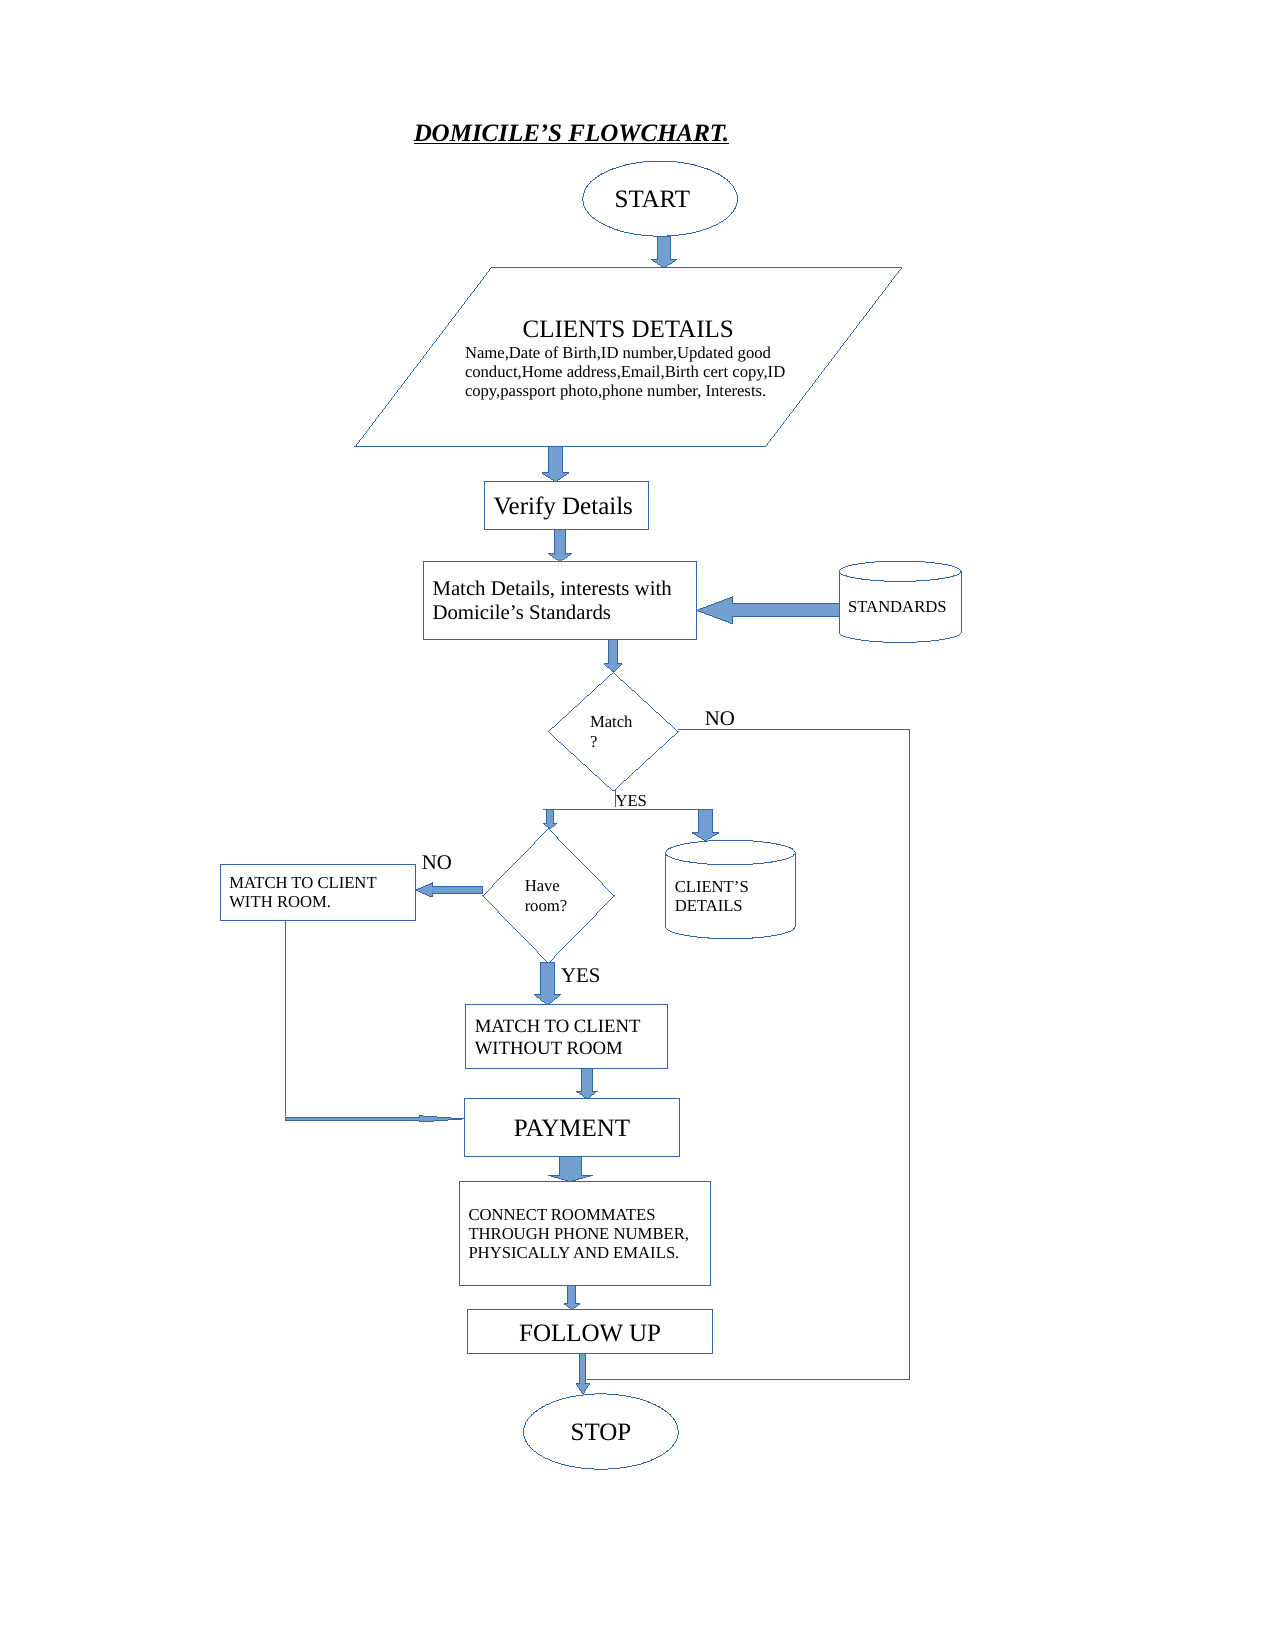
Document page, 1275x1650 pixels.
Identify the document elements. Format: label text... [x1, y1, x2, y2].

text Name,Date of Birth,ID number,Updated good conduct,Home address,Email,Birth cert copy,ID copy,passport photo,phone number, Interests. [465, 343, 791, 400]
text CLIENTS DETAILS [465, 314, 791, 343]
text FOLLOW UP [476, 1318, 704, 1344]
text Match? [590, 712, 637, 751]
text Have room? [524, 876, 572, 914]
text CLIENT’S DETAILS [674, 876, 787, 915]
text MATCH TO CLIENT WITH ROOM. [229, 873, 407, 911]
text CONNECT ROOMMATES THROUGH PHONE NUMBER, PHYSICALLY AND EMAILS. [468, 1205, 702, 1262]
text START [614, 184, 706, 213]
text STANDARDS [848, 597, 952, 616]
text Verify Details [493, 491, 639, 520]
text Match Details, interests with Domicile’s Standards [432, 576, 688, 624]
text MATCH TO CLIENT WITHOUT ROOM [474, 1015, 658, 1058]
text DOMICILE’S FLOWCHART. [118, 118, 1157, 147]
text PAYMENT [473, 1113, 671, 1142]
